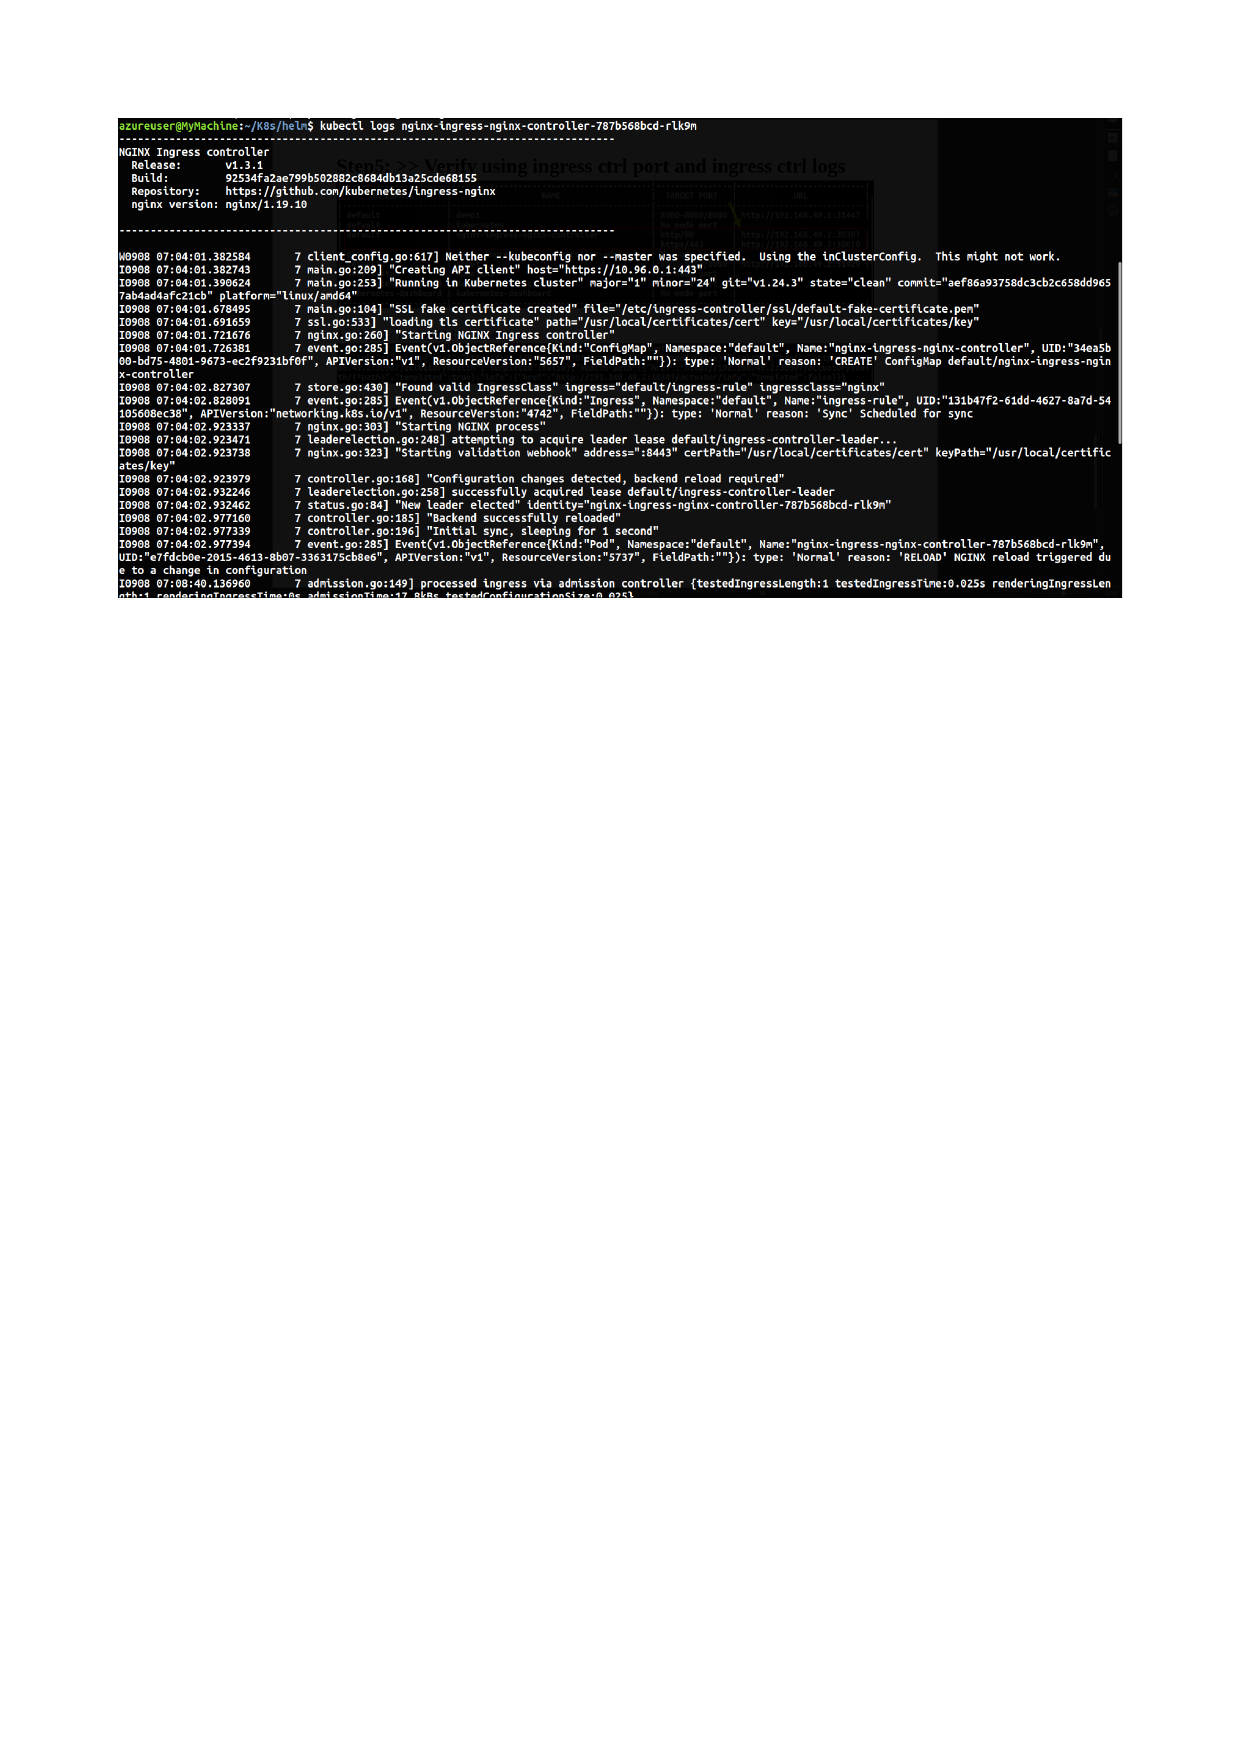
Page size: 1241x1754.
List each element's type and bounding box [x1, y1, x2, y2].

picture [118, 118, 1123, 598]
